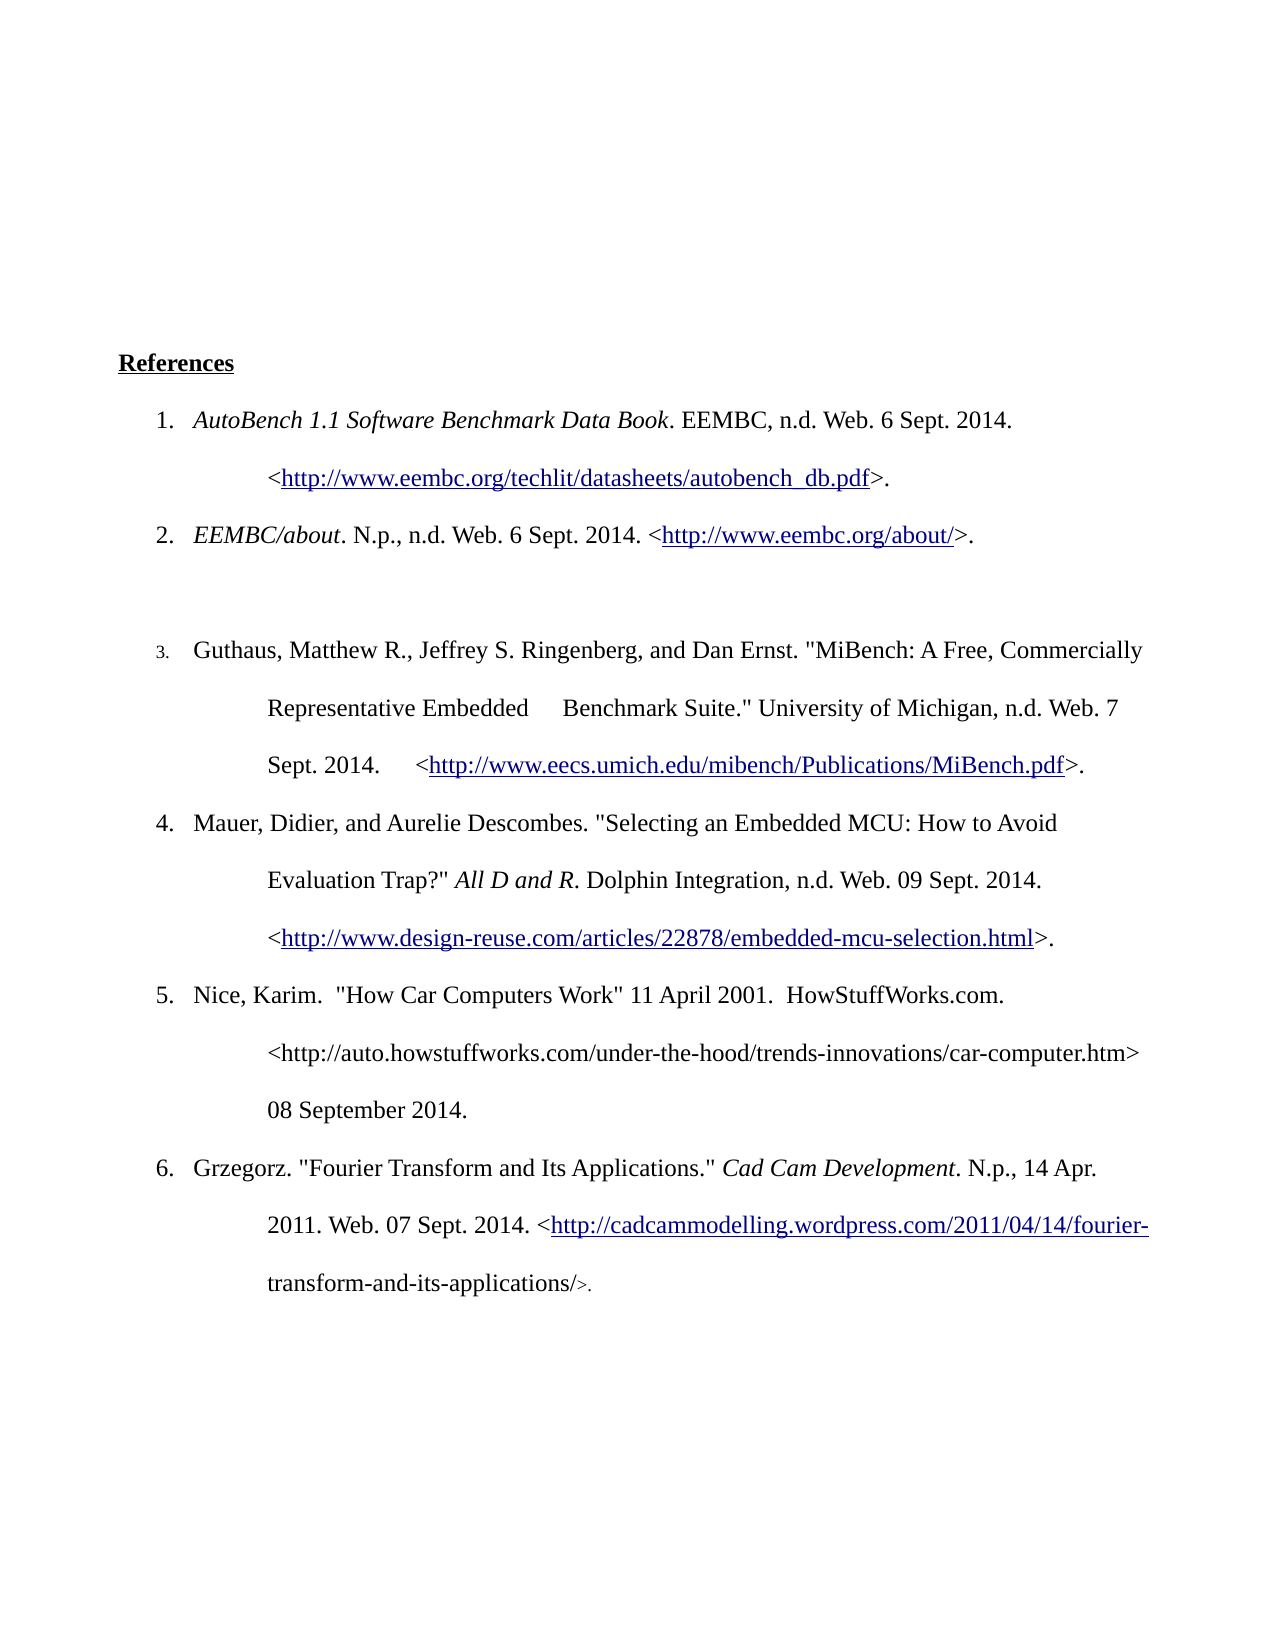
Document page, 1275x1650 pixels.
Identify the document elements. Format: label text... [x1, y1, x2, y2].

list Grzegorz. "Fourier Transform and Its Applications." Cad Cam Development. N.p., 14 Apr. 2011. Web. 07 Sept. 2014. <http://cadcammodelling.wordpress.com/2011/04/14/fourier- transform-and-its-applications/>. [156, 1153, 1157, 1297]
list Guthaus, Matthew R., Jeffrey S. Ringenberg, and Dan Ernst. "MiBench: A Free, Commercially Representative Embedded Benchmark Suite." University of Michigan, n.d. Web. 7 Sept. 2014. <http://www.eecs.umich.edu/mibench/Publications/MiBench.pdf>. [156, 636, 1157, 779]
text References [118, 348, 1157, 377]
list Nice, Karim. "How Car Computers Work" 11 April 2001. HowStuffWorks.com. <http://auto.howstuffworks.com/under-the-hood/trends-innovations/car-computer.htm> 08 September 2014. [156, 981, 1157, 1124]
list AutoBench 1.1 Software Benchmark Data Book. EEMBC, n.d. Web. 6 Sept. 2014. <http://www.eembc.org/techlit/datasheets/autobench_db.pdf>. [156, 406, 1157, 492]
list EEMBC/about. N.p., n.d. Web. 6 Sept. 2014. <http://www.eembc.org/about/>. [156, 521, 1157, 549]
list Mauer, Didier, and Aurelie Descombes. "Selecting an Embedded MCU: How to Avoid Evaluation Trap?" All D and R. Dolphin Integration, n.d. Web. 09 Sept. 2014. <http://www.design-reuse.com/articles/22878/embedded-mcu-selection.html>. [156, 808, 1157, 952]
